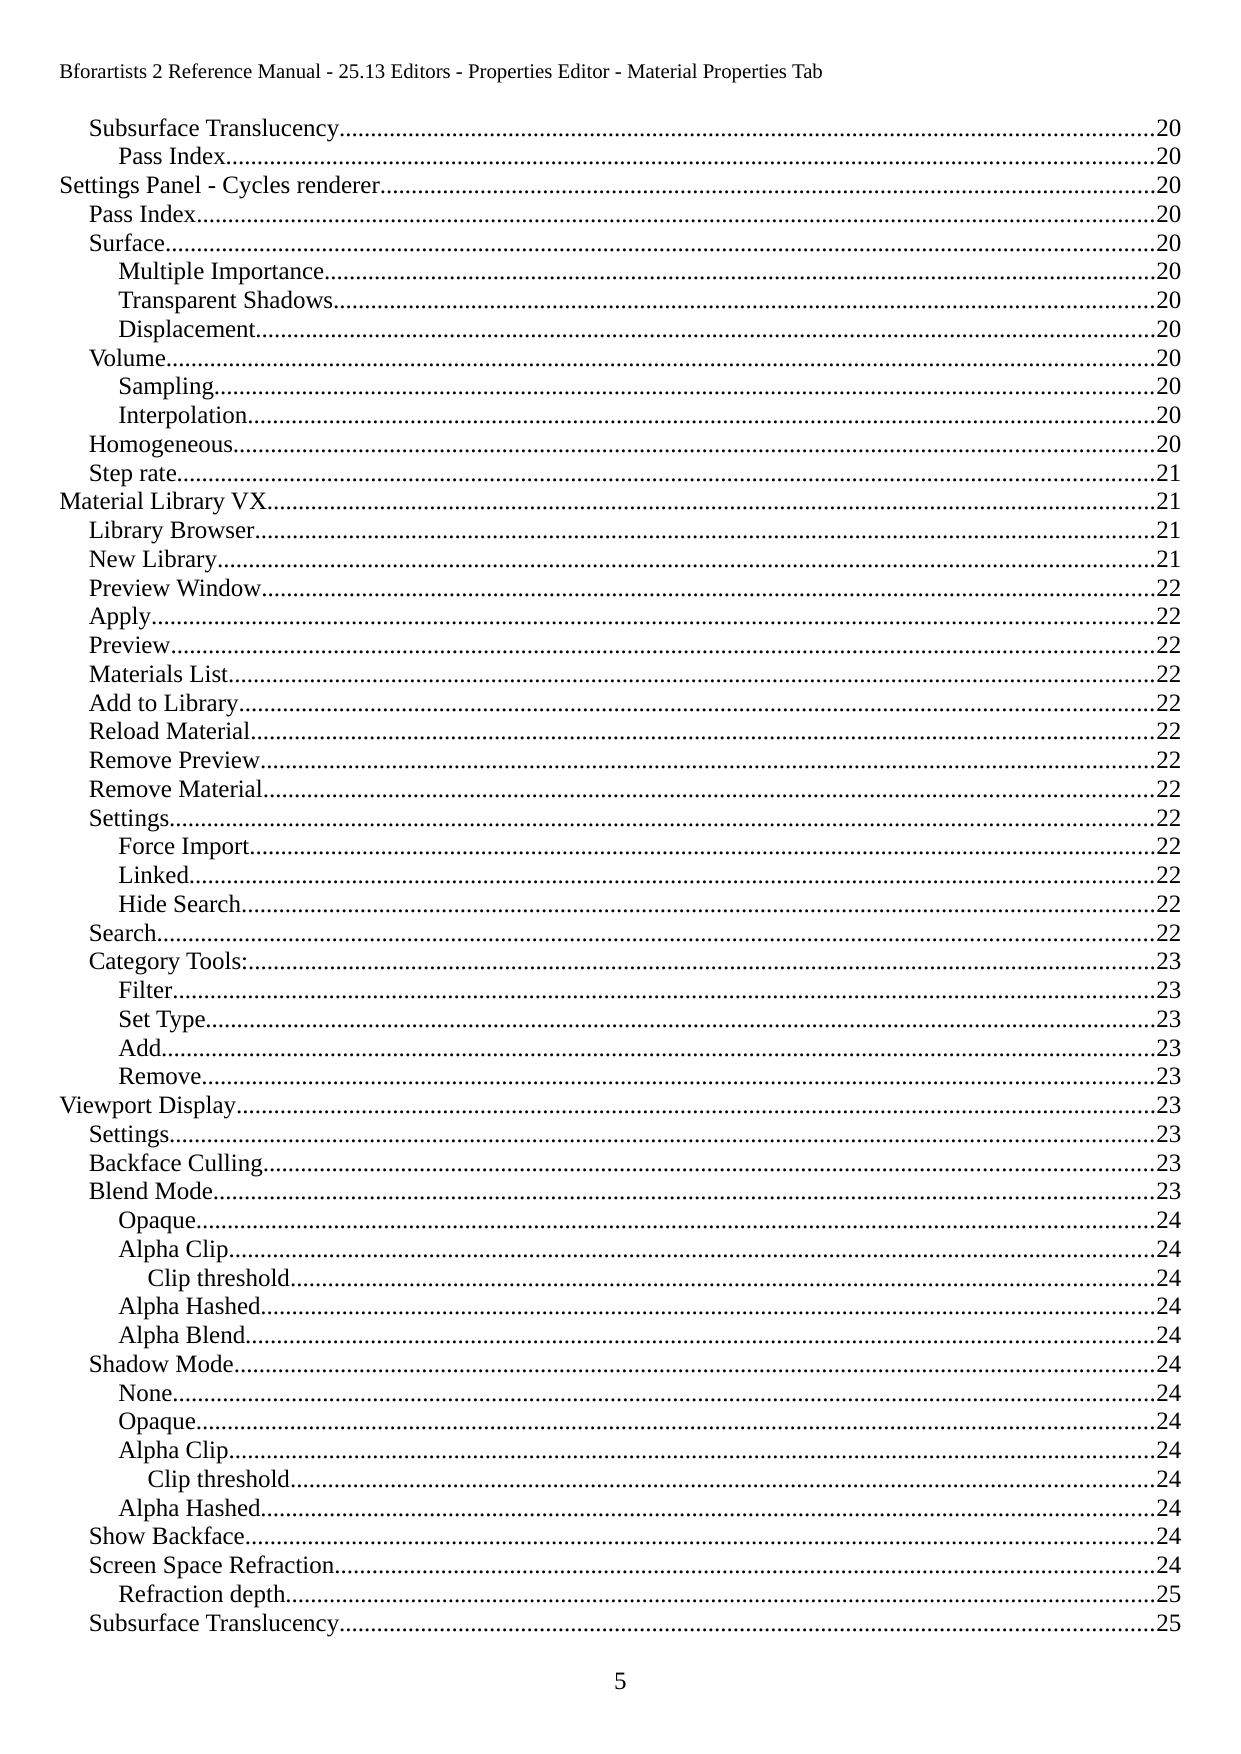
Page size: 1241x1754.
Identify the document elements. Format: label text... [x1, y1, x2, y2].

text Alpha Clip 24 [118, 1435, 1181, 1464]
text Volume 20 [88, 343, 1181, 371]
text Step rate 21 [88, 458, 1181, 486]
text Remove 23 [118, 1061, 1181, 1090]
text Settings Panel - Cycles renderer 20 [59, 170, 1181, 199]
text Subsurface Translucency 20 [88, 113, 1181, 141]
text Search 22 [88, 918, 1181, 946]
text Pass Index 20 [88, 199, 1181, 228]
text Sampling 20 [118, 371, 1181, 400]
text Linked 22 [118, 860, 1181, 889]
text Multiple Importance 20 [118, 256, 1181, 285]
text Remove Material 22 [88, 774, 1181, 803]
text Displacement 20 [118, 314, 1181, 343]
text None 24 [118, 1378, 1181, 1406]
text Backface Culling 23 [88, 1148, 1181, 1176]
text Shadow Mode 24 [88, 1349, 1181, 1378]
text Subsurface Translucency 25 [88, 1608, 1181, 1636]
text Viewport Display 23 [59, 1090, 1181, 1119]
text Add to Library 22 [88, 688, 1181, 716]
text Alpha Blend 24 [118, 1320, 1181, 1349]
text Alpha Hashed 24 [118, 1291, 1181, 1320]
text Material Library VX 21 [59, 486, 1181, 515]
text Transparent Shadows 20 [118, 285, 1181, 314]
text Settings 23 [88, 1119, 1181, 1148]
text Reload Material 22 [88, 716, 1181, 745]
text Pass Index 20 [118, 141, 1181, 170]
text Category Tools: 23 [88, 946, 1181, 975]
text Interpolation 20 [118, 400, 1181, 429]
text Opaque 24 [118, 1205, 1181, 1234]
text Alpha Clip 24 [118, 1234, 1181, 1263]
text Screen Space Refraction 24 [88, 1550, 1181, 1579]
text Add 23 [118, 1033, 1181, 1061]
text Clip threshold 24 [147, 1263, 1181, 1291]
text Opaque 24 [118, 1406, 1181, 1435]
text Hide Search 22 [118, 889, 1181, 918]
text Blend Mode 23 [88, 1176, 1181, 1205]
text New Library 21 [88, 544, 1181, 573]
text Clip threshold 24 [147, 1464, 1181, 1493]
text Force Import 22 [118, 831, 1181, 860]
text Materials List 22 [88, 659, 1181, 688]
text Library Browser 21 [88, 515, 1181, 544]
text Alpha Hashed 24 [118, 1493, 1181, 1521]
text Refraction depth 25 [118, 1579, 1181, 1608]
text Homogeneous 20 [88, 429, 1181, 458]
text Settings 22 [88, 803, 1181, 831]
text Preview 22 [88, 630, 1181, 659]
text Preview Window 22 [88, 573, 1181, 601]
text Apply 22 [88, 601, 1181, 630]
text Remove Preview 22 [88, 745, 1181, 774]
text Show Backface 24 [88, 1521, 1181, 1550]
text Set Type 23 [118, 1004, 1181, 1033]
text Surface 20 [88, 228, 1181, 256]
text Filter 23 [118, 975, 1181, 1004]
